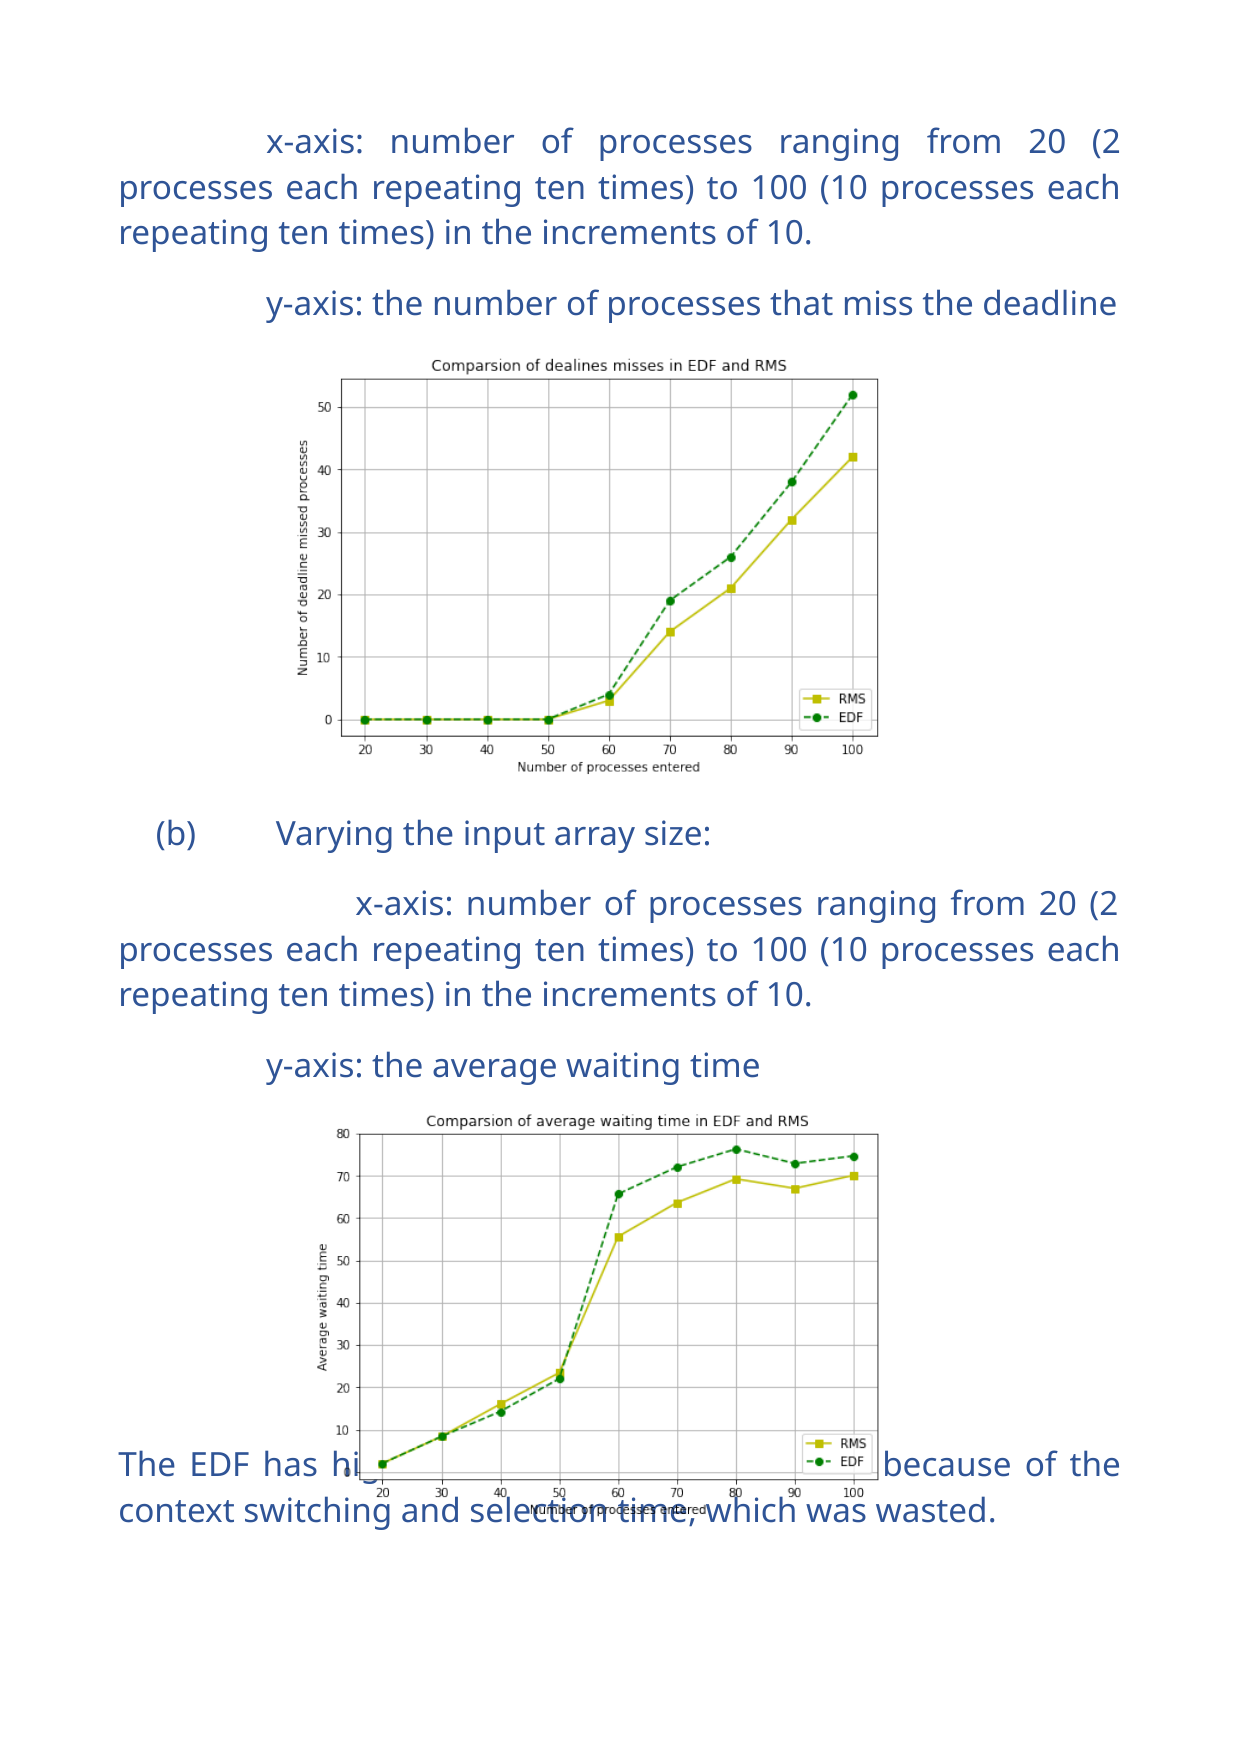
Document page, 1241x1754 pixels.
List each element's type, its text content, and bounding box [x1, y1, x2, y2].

subtitle x-axis: number of processes ranging from 20 (2 processes each repeating ten times) to 100 (10 processes each repeating ten times) in the increments of 10. [118, 880, 1122, 1016]
subtitle x-axis: number of processes ranging from 20 (2 processes each repeating ten times) to 100 (10 processes each repeating ten times) in the increments of 10. [118, 118, 1122, 254]
subtitle The EDF has higher deadline misses than RMS because of the context switching and selection time, which was wasted. [118, 1441, 1122, 1532]
subtitle Varying the input array size: [156, 810, 1122, 855]
subtitle y-axis: the number of processes that miss the deadline [118, 279, 1122, 325]
subtitle y-axis: the average waiting time [118, 1041, 1122, 1087]
